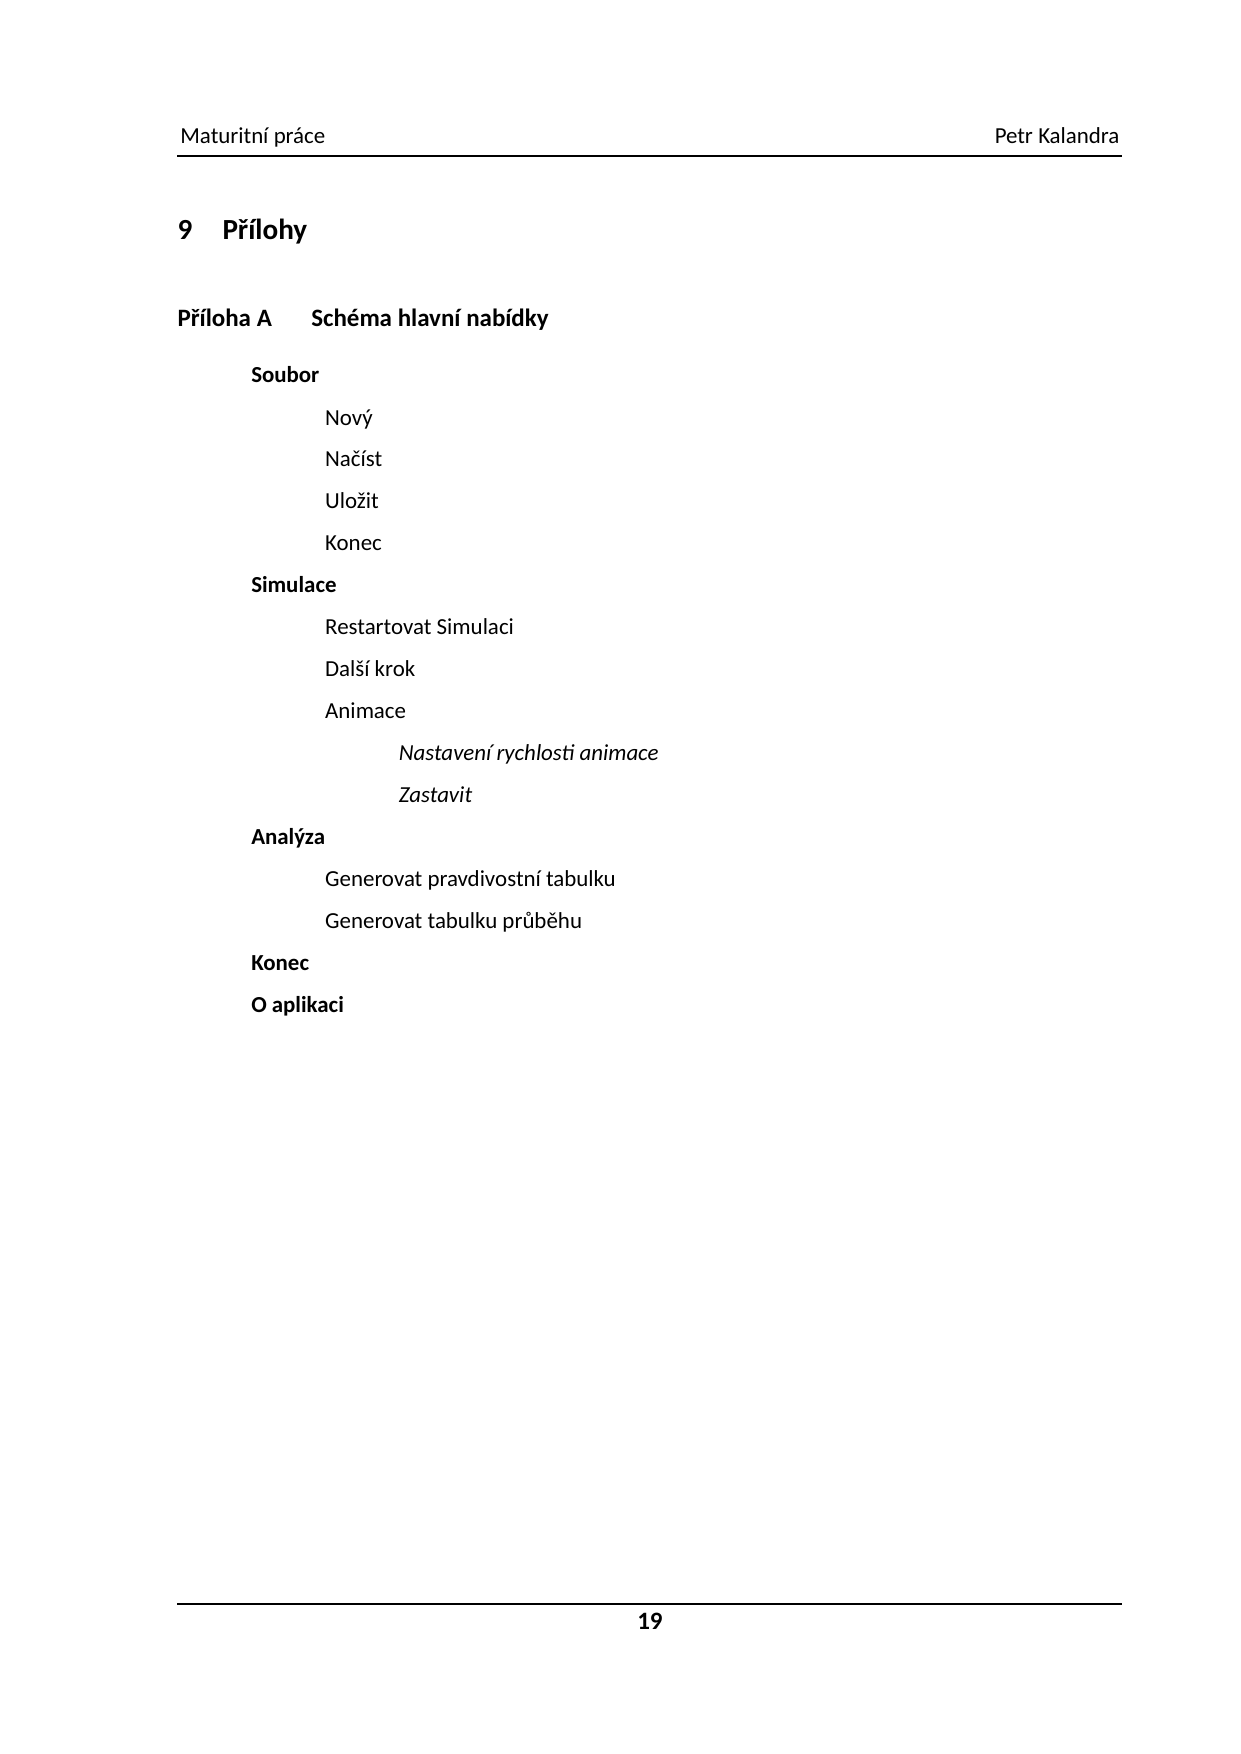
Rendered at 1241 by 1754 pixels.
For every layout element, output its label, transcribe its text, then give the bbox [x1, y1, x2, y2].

subtitle Příloha A Schéma hlavní nabídky [177, 302, 1122, 333]
subtitle 9 Přílohy [177, 211, 1122, 247]
text Soubor Nový Načíst Uložit Konec Simulace Restartovat Simulaci Další krok Animace Nastavení rychlosti animace Zastavit Analýza Generovat pravdivostní tabulku Generovat tabulku průběhu Konec O aplikaci [177, 361, 1122, 1018]
